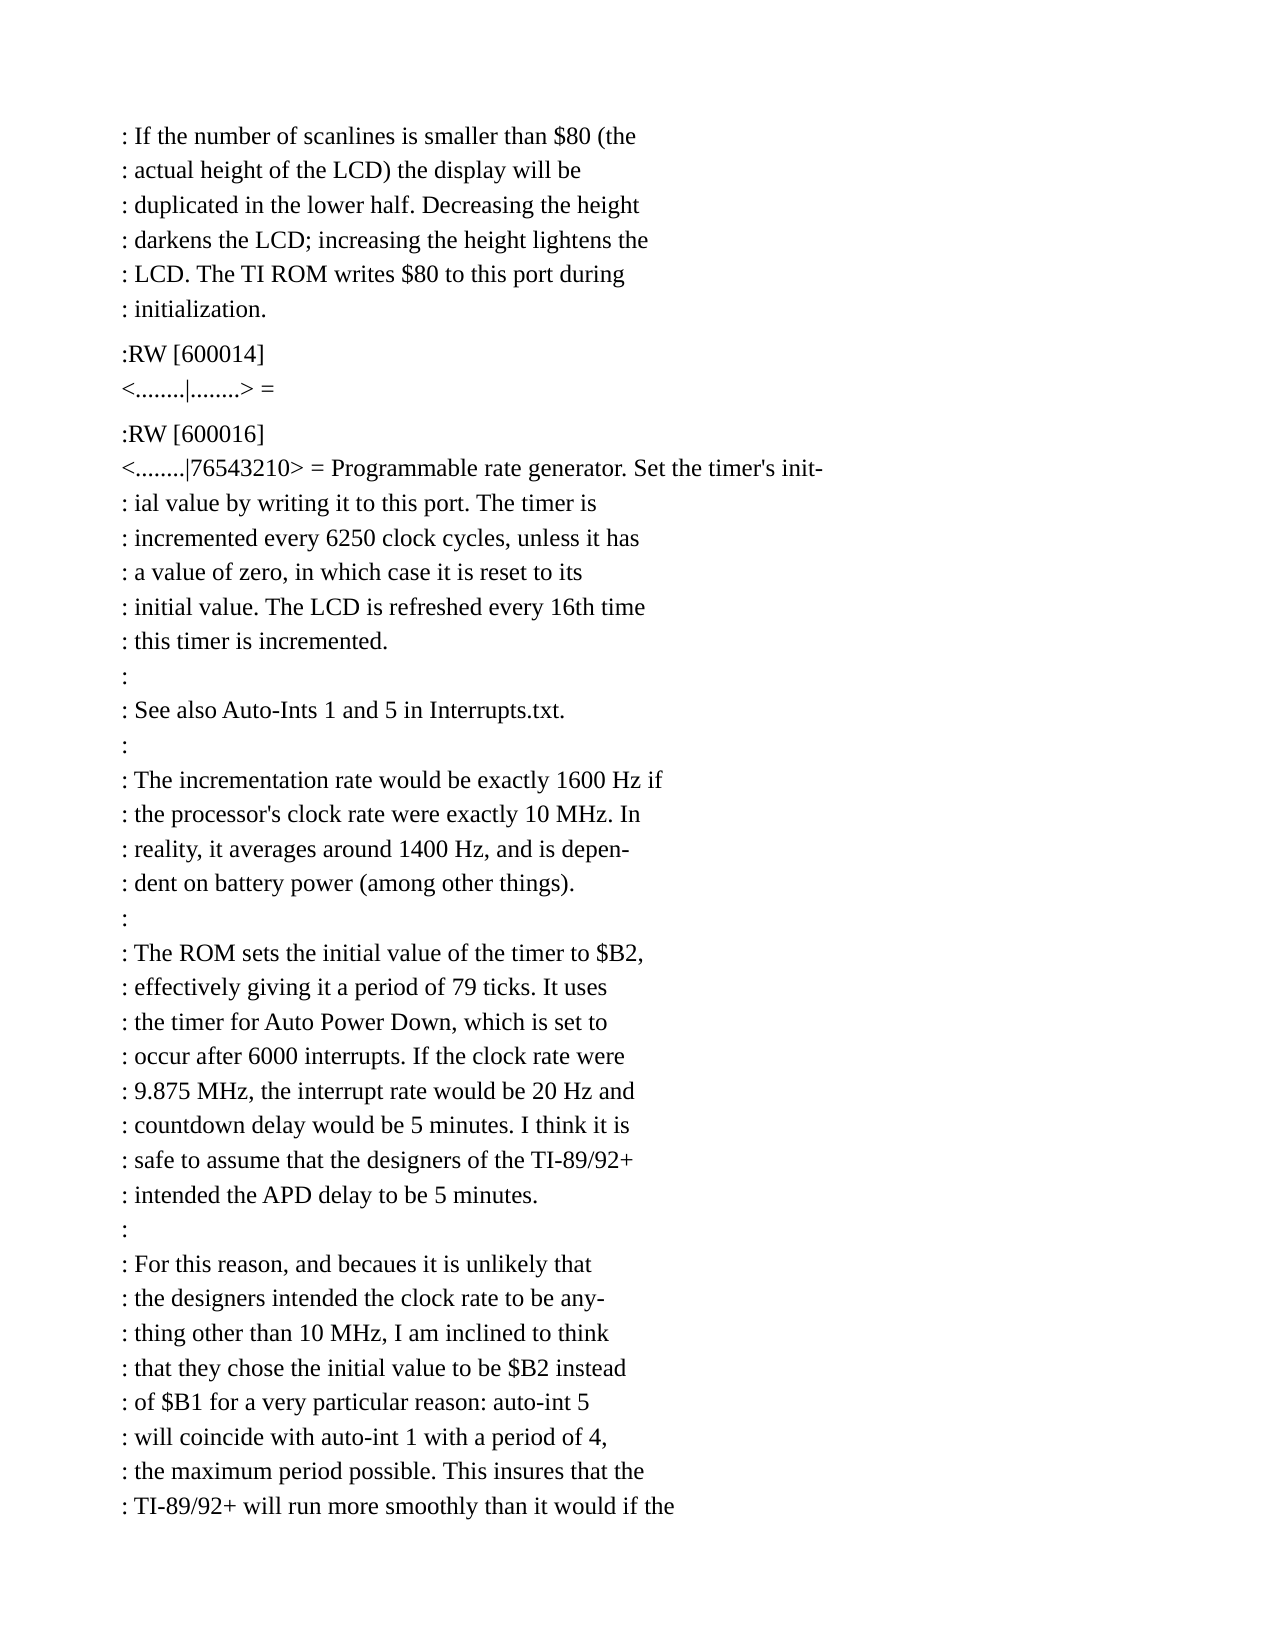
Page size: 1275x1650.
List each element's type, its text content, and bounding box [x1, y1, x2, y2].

table_header <........|........> = [118, 371, 295, 405]
table_header : The incrementation rate would be exactly 1600 Hz if [118, 762, 675, 796]
table_header : actual height of the LCD) the display will be [118, 153, 593, 187]
table_header : of $B1 for a very particular reason: auto-int 5 [118, 1384, 602, 1419]
table_header : the processor's clock rate were exactly 10 MHz. In [118, 796, 656, 831]
table_header : a value of zero, in which case it is reset to its [118, 554, 593, 589]
table_header : the maximum period possible. This insures that the [118, 1454, 659, 1488]
table_header : [118, 1211, 146, 1246]
table_header :RW [600014] [118, 336, 284, 371]
table_header : ial value by writing it to this port. The timer is [118, 485, 607, 520]
table_header : intended the APD delay to be 5 minutes. [118, 1177, 555, 1211]
table_header : this timer is incremented. [118, 624, 406, 658]
table_header : safe to assume that the designers of the TI-89/92+ [118, 1142, 649, 1177]
table_header : countdown delay would be 5 minutes. I think it is [118, 1108, 643, 1142]
table_header : incremented every 6250 clock cycles, unless it has [118, 520, 656, 554]
table_header : TI-89/92+ will run more smoothly than it would if the [118, 1488, 683, 1523]
table_header : If the number of scanlines is smaller than $80 (the [118, 118, 648, 153]
table_header : thing other than 10 MHz, I am inclined to think [118, 1315, 622, 1350]
table_header : the timer for Auto Power Down, which is set to [118, 1004, 620, 1038]
table_header : [118, 658, 146, 693]
table_header :RW [600016] [118, 416, 284, 451]
table_header : LCD. The TI ROM writes $80 to this port during [118, 256, 640, 291]
table_header : [118, 900, 146, 935]
table_header : dent on battery power (among other things). [118, 866, 589, 900]
table_header : that they chose the initial value to be $B2 instead [118, 1350, 641, 1384]
table_header [118, 326, 136, 336]
table_header : [118, 727, 146, 762]
table_header : will coincide with auto-int 1 with a period of 4, [118, 1419, 620, 1453]
table_header : initialization. [118, 291, 287, 326]
table_header : For this reason, and becaues it is unlikely that [118, 1246, 604, 1281]
table_header : initial value. The LCD is refreshed every 16th time [118, 589, 658, 623]
table_header : The ROM sets the initial value of the timer to $B2, [118, 935, 657, 969]
table_header : occur after 6000 interrupts. If the clock rate were [118, 1039, 641, 1073]
table_header : reality, it averages around 1400 Hz, and is depen- [118, 831, 642, 866]
table_header : effectively giving it a period of 79 ticks. It uses [118, 969, 620, 1004]
table_header : See also Auto-Ints 1 and 5 in Interrupts.txt. [118, 693, 582, 727]
table_header : darkens the LCD; increasing the height lightens the [118, 222, 662, 256]
table_header : 9.875 MHz, the interrupt rate would be 20 Hz and [118, 1073, 650, 1108]
table_header [118, 405, 136, 416]
table_header <........|76543210> = Programmable rate generator. Set the timer's init- [118, 451, 839, 485]
table_header : duplicated in the lower half. Decreasing the height [118, 187, 652, 222]
table_header : the designers intended the clock rate to be any- [118, 1281, 621, 1315]
